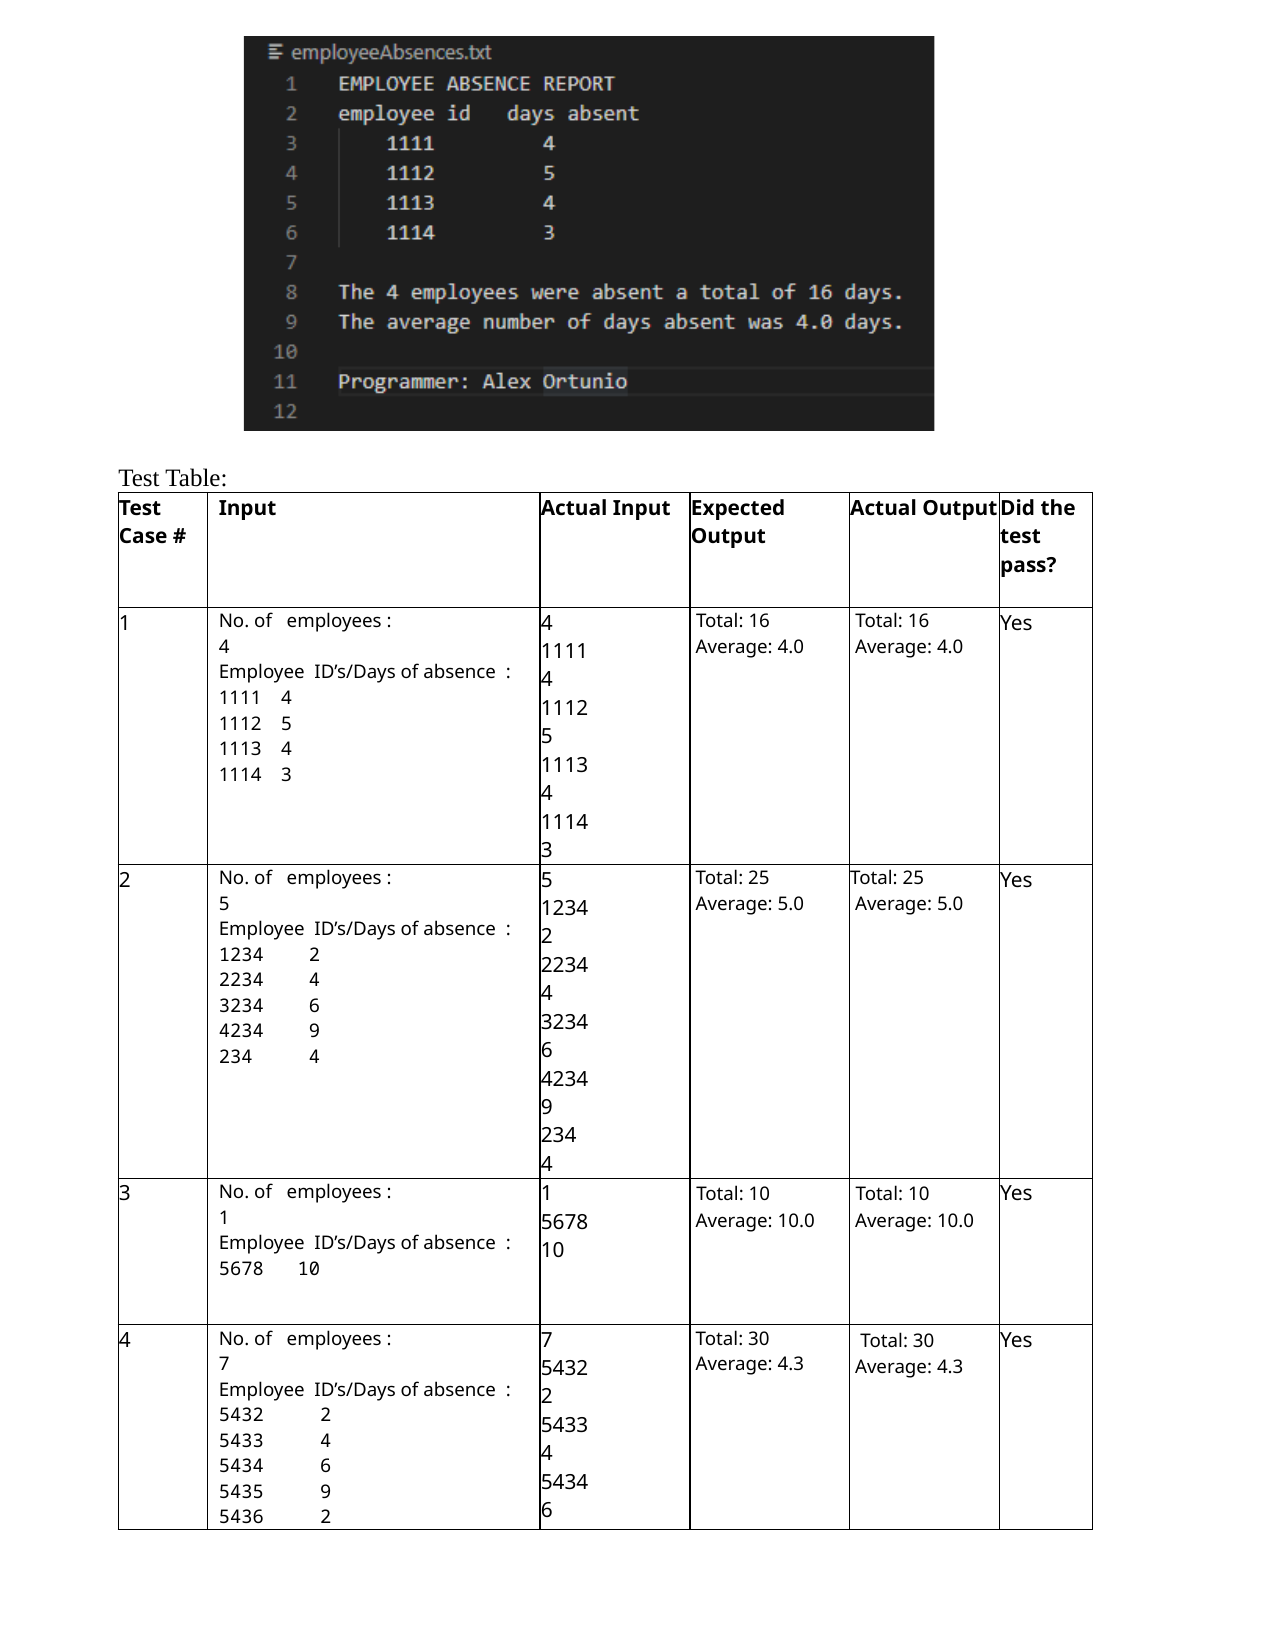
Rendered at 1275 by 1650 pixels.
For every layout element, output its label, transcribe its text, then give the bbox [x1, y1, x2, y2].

table_cell 4 [119, 1325, 207, 1529]
table_cell 3 [119, 1179, 207, 1324]
table_cell 1 5678 10 [541, 1179, 689, 1324]
table_cell Yes [1000, 1179, 1092, 1324]
table_header Actual Output [850, 493, 999, 607]
table_cell 7 5432 2 5433 4 5434 6 [541, 1325, 689, 1529]
table_header Actual Input [541, 493, 689, 607]
table_cell Total: 25 Average: 5.0 [691, 865, 849, 1177]
table_header Did the test pass? [1000, 493, 1092, 607]
table_cell No. of employees : 7 Employee ID’s/Days of absence : 5432 2 5433 4 5434 6 5435 9 5436 2 [208, 1325, 539, 1529]
table_cell Total: 30 Average: 4.3 [850, 1325, 999, 1529]
table_cell 1 [119, 608, 207, 864]
table_header Test Case # [119, 493, 207, 607]
table_cell Total: 10 Average: 10.0 [691, 1179, 849, 1324]
table_cell Yes [1000, 1325, 1092, 1529]
table_cell Total: 16 Average: 4.0 [850, 608, 999, 864]
table_cell Total: 16 Average: 4.0 [691, 608, 849, 864]
table_header Input [208, 493, 539, 607]
picture [243, 36, 935, 431]
table_cell 2 [119, 865, 207, 1177]
table_cell Total: 25 Average: 5.0 [850, 865, 999, 1177]
table_cell No. of employees : 1 Employee ID’s/Days of absence : 5678 10 [208, 1179, 539, 1324]
text Test Table: [118, 463, 1157, 492]
table_cell No. of employees : 5 Employee ID’s/Days of absence : 1234 2 2234 4 3234 6 4234 9 234 4 [208, 865, 539, 1177]
table_cell Yes [1000, 865, 1092, 1177]
table_header Expected Output [691, 493, 849, 607]
table_cell Total: 10 Average: 10.0 [850, 1179, 999, 1324]
table_cell Total: 30 Average: 4.3 [691, 1325, 849, 1529]
table_cell 4 1111 4 1112 5 1113 4 1114 3 [541, 608, 689, 864]
table_cell Yes [1000, 608, 1092, 864]
table_cell No. of employees : 4 Employee ID’s/Days of absence : 1111 4 1112 5 1113 4 1114 3 [208, 608, 539, 864]
table_cell 5 1234 2 2234 4 3234 6 4234 9 234 4 [541, 865, 689, 1177]
